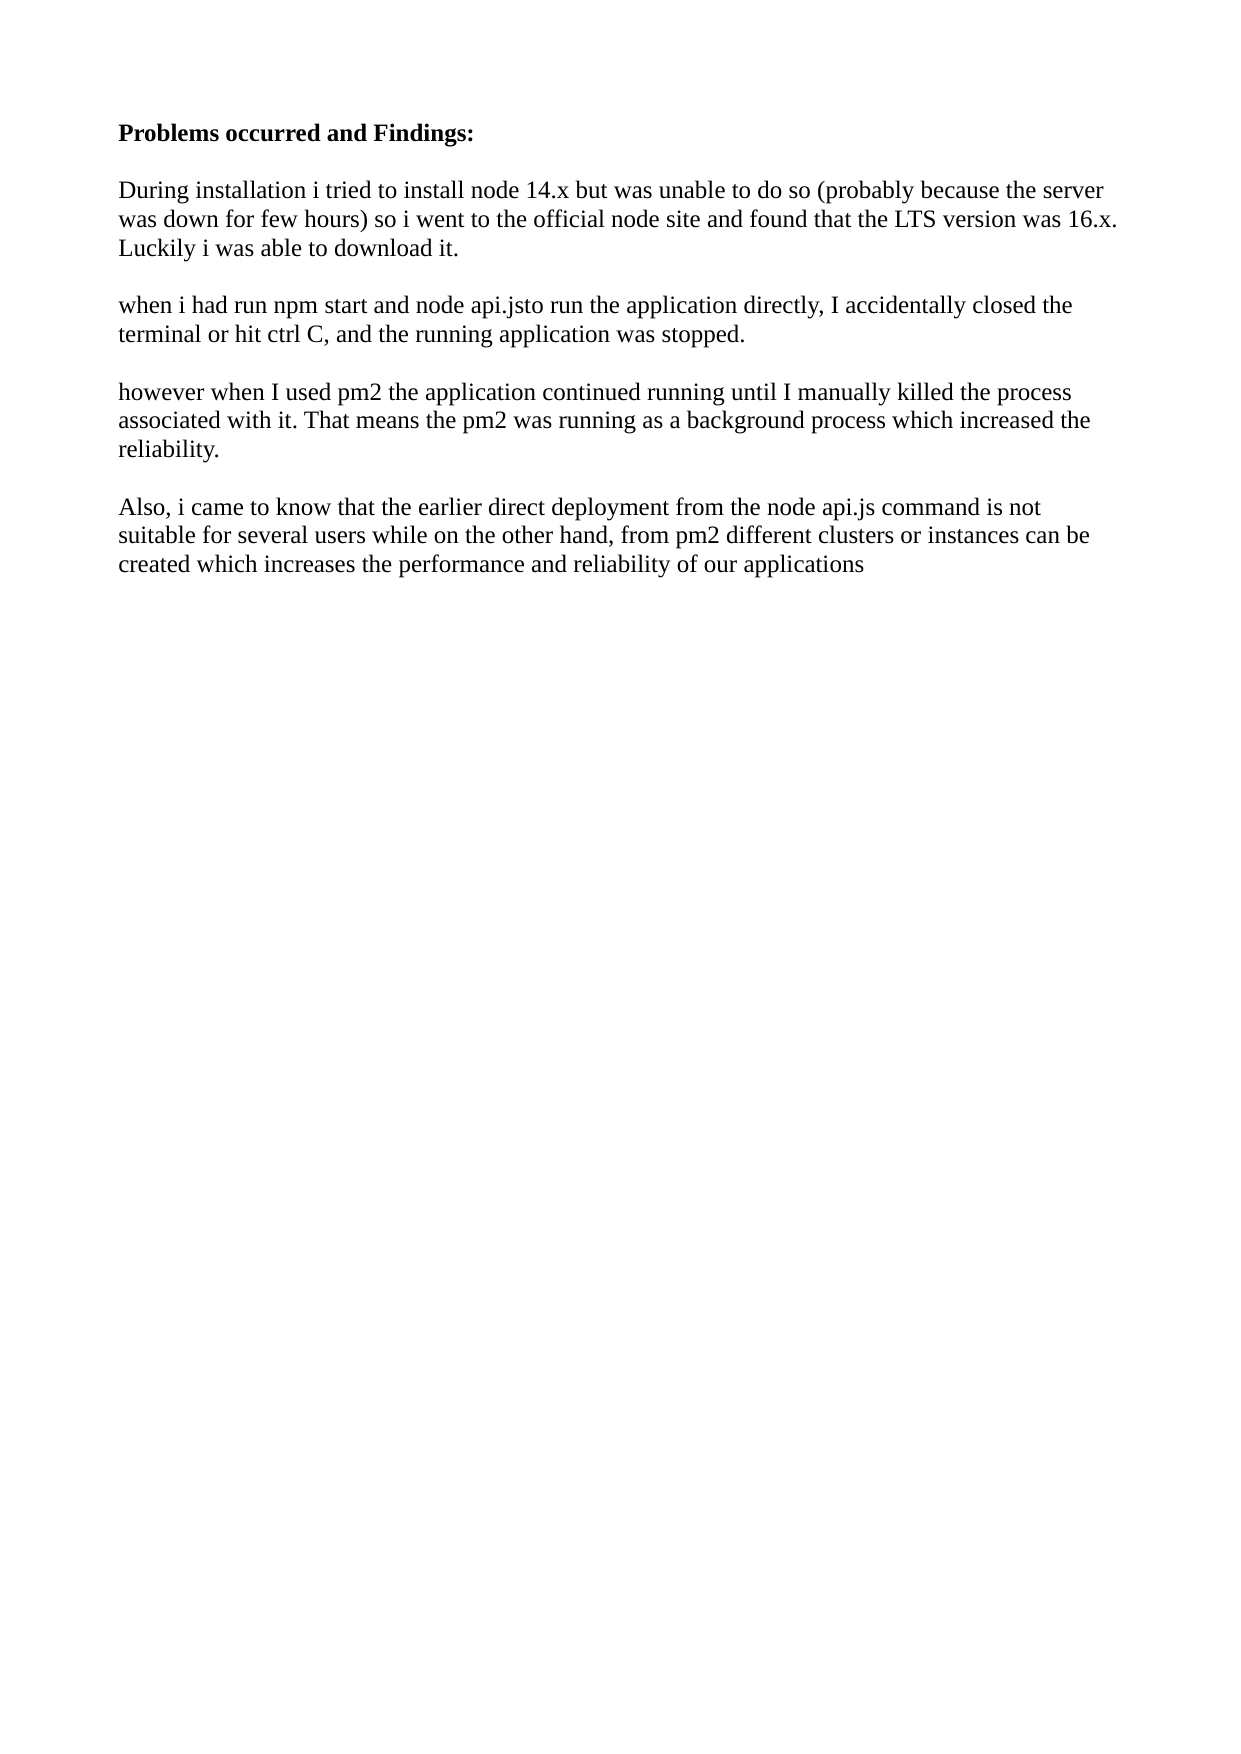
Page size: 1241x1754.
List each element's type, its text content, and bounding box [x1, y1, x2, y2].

text when i had run npm start and node api.jsto run the application directly, I accidentally closed the terminal or hit ctrl C, and the running application was stopped. [118, 291, 1122, 348]
text however when I used pm2 the application continued running until I manually killed the process associated with it. That means the pm2 was running as a background process which increased the reliability. [118, 377, 1122, 463]
text Problems occurred and Findings: [118, 118, 1122, 147]
text Also, i came to know that the earlier direct deployment from the node api.js command is not suitable for several users while on the other hand, from pm2 different clusters or instances can be created which increases the performance and reliability of our applications [118, 492, 1122, 578]
text During installation i tried to install node 14.x but was unable to do so (probably because the server was down for few hours) so i went to the official node site and found that the LTS version was 16.x. Luckily i was able to download it. [118, 176, 1122, 262]
